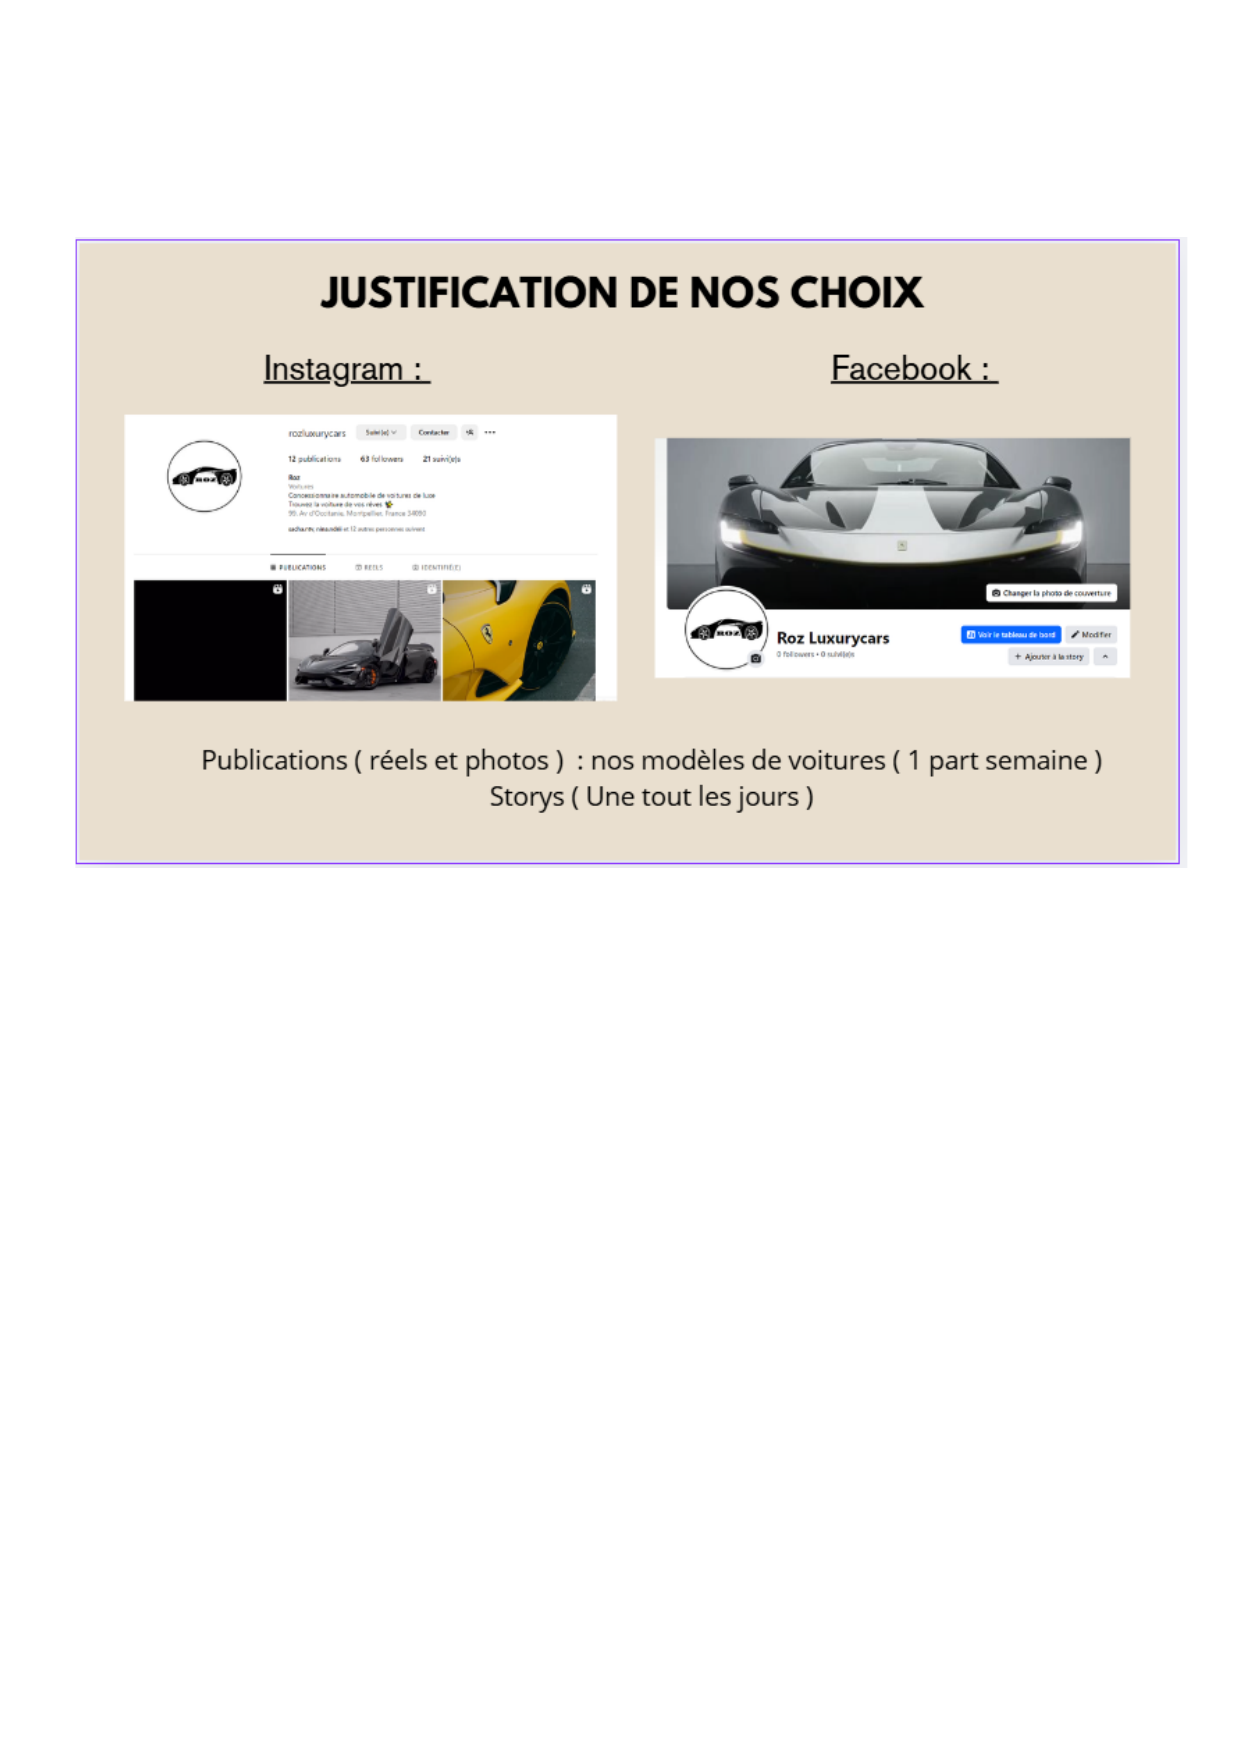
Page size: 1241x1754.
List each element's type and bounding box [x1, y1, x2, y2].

picture [75, 237, 1188, 868]
